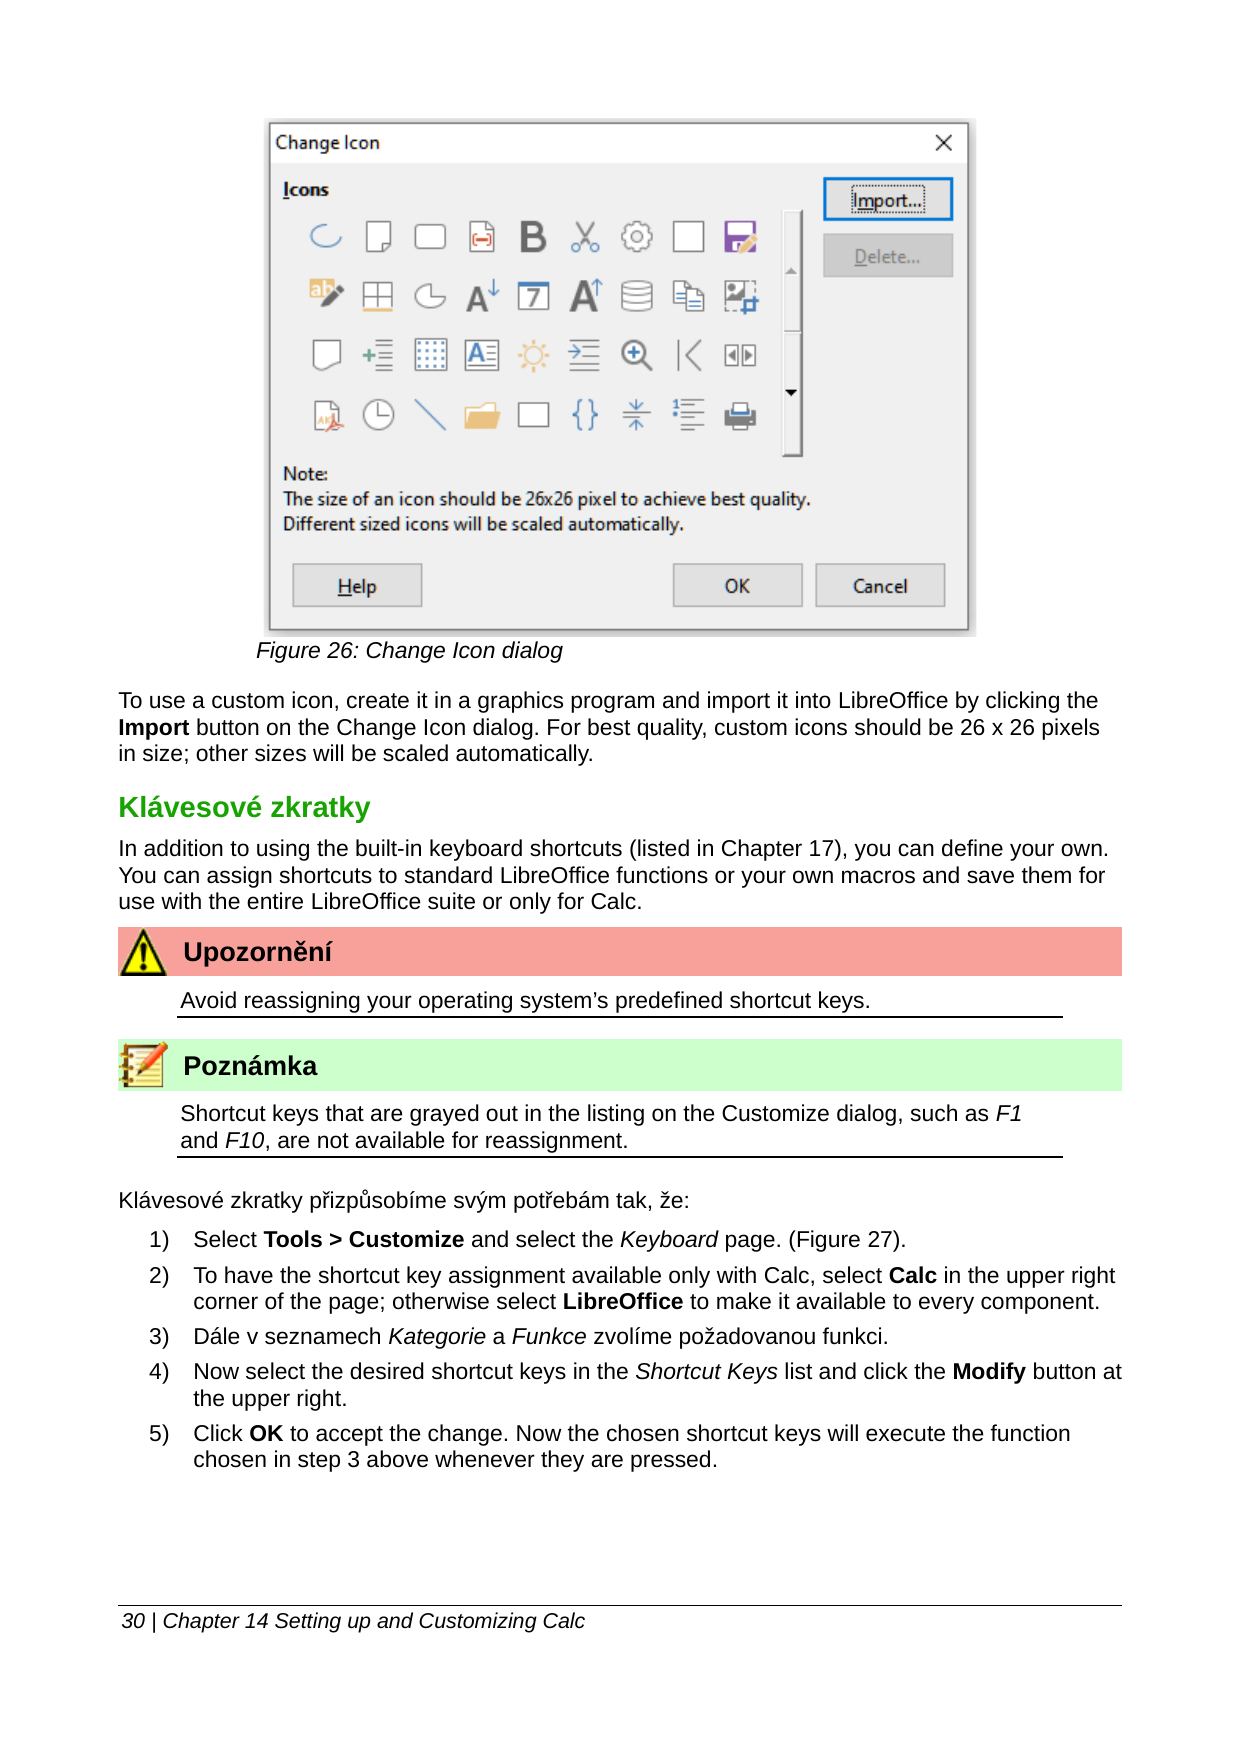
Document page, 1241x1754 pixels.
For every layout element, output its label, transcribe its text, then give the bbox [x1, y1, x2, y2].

subtitle Klávesové zkratky [118, 790, 1122, 823]
subtitle Upozornění [167, 927, 1122, 976]
list Select Tools > Customize and select the Keyboard page. (Figure 27). [169, 1226, 1122, 1253]
list To have the shortcut key assignment available only with Calc, select Calc in the upper right corner of the page; otherwise select LibreOffice to make it available to every component. [169, 1262, 1122, 1314]
picture [119, 1040, 170, 1091]
text Klávesové zkratky přizpůsobíme svým potřebám tak, že: [118, 1187, 1122, 1214]
text In addition to using the built-in keyboard shortcuts (listed in Chapter 17), you can define your own. You can assign shortcuts to standard LibreOffice functions or your own macros and save them for use with the entire LibreOffice suite or only for Calc. [118, 835, 1122, 914]
subtitle Poznámka [118, 1039, 1122, 1091]
picture [263, 118, 977, 637]
list Click OK to accept the change. Now the chosen shortcut keys will execute the function chosen in step 3 above whenever they are pressed. [169, 1420, 1122, 1473]
list Now select the desired shortcut keys in the Shortcut Keys list and click the Modify button at the upper right. [169, 1358, 1122, 1411]
text Shortcut keys that are grayed out in the listing on the Customize dialog, such as F1 and F10, are not available for reassignment. [177, 1097, 1063, 1156]
picture [119, 927, 167, 976]
text To use a custom icon, create it in a graphics program and import it into LibreOffice by clicking the Import button on the Change Icon dialog. For best quality, custom icons should be 26 x 26 pixels in size; other sizes will be scaled automatically. [118, 687, 1122, 766]
list Dále v seznamech Kategorie a Funkce zvolíme požadovanou funkci. [169, 1323, 1122, 1349]
text Figure 26: Change Icon dialog [256, 118, 984, 663]
text Avoid reassigning your operating system’s predefined shortcut keys. [177, 984, 1063, 1016]
